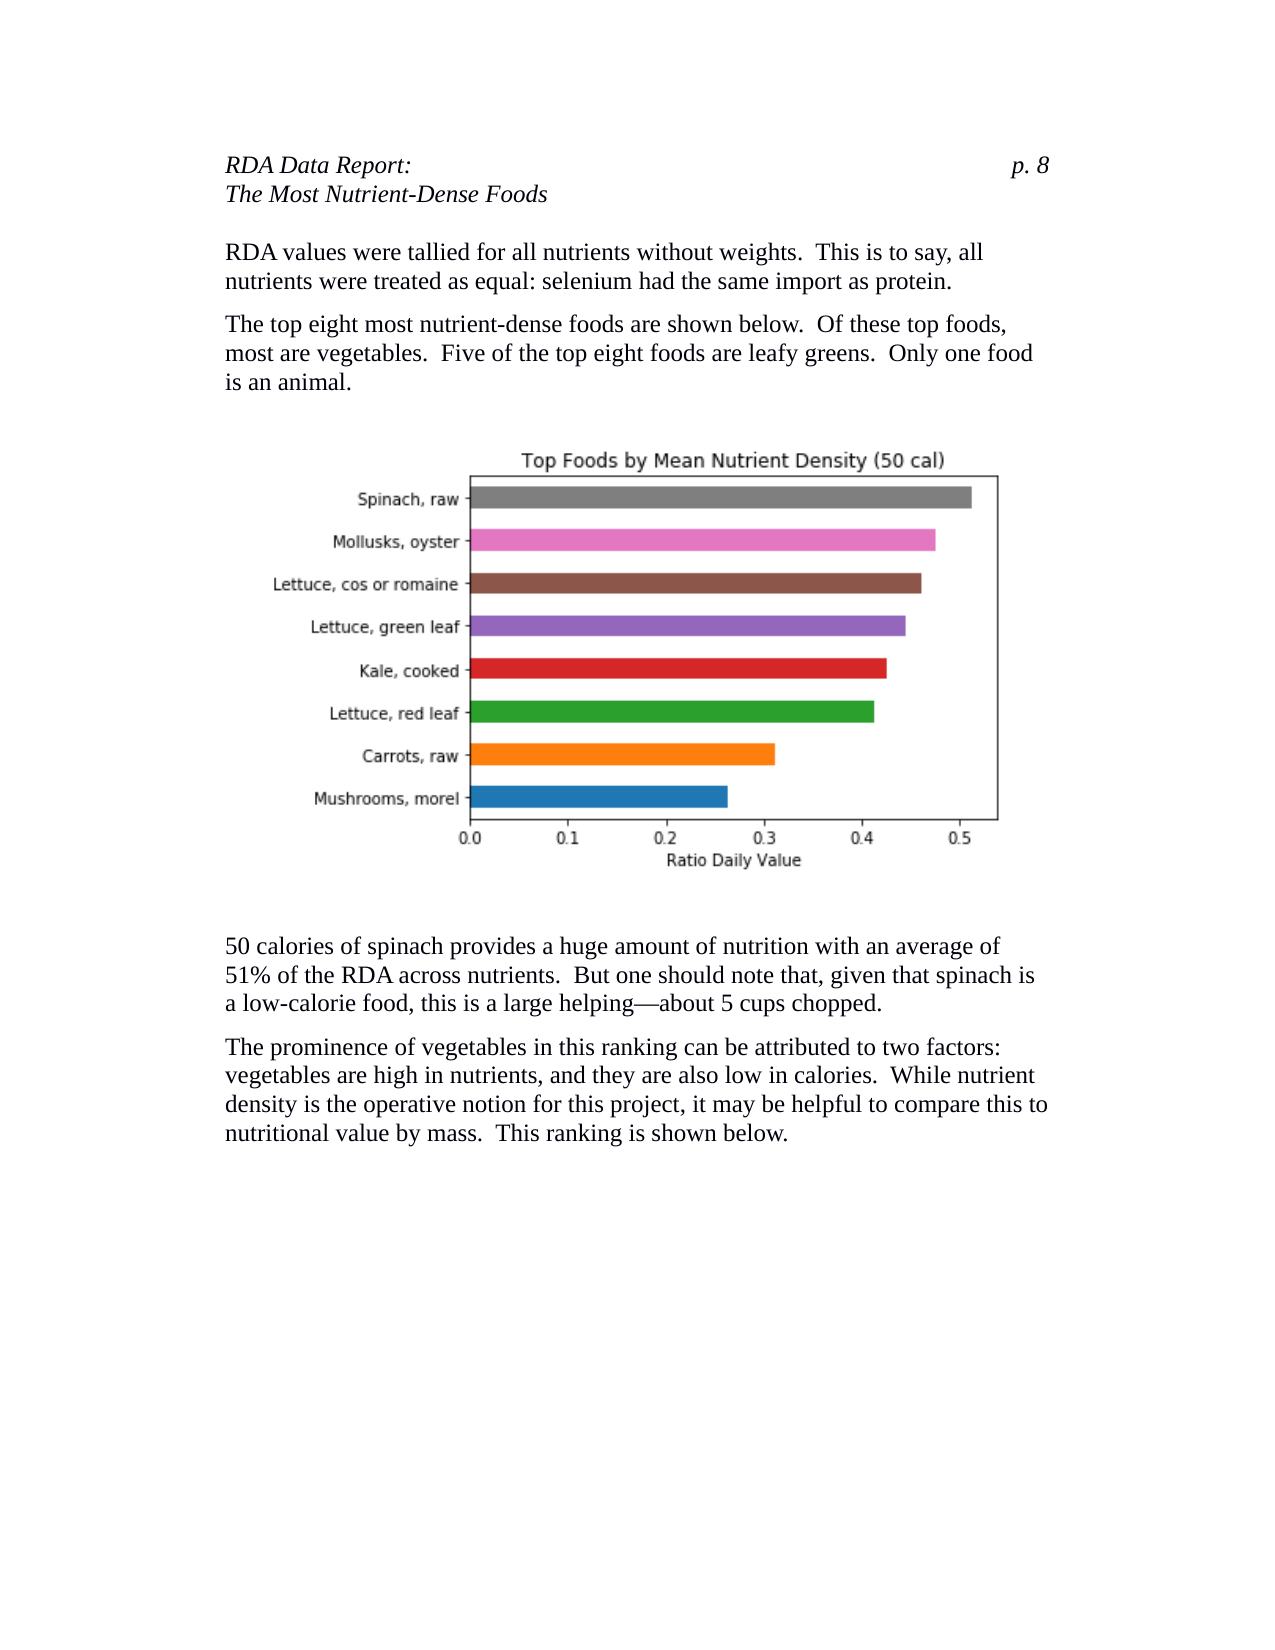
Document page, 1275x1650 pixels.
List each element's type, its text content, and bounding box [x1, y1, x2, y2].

text 50 calories of spinach provides a huge amount of nutrition with an average of 51% of the RDA across nutrients. But one should note that, given that spinach is a low-calorie food, this is a large helping—about 5 cups chopped. [225, 410, 1050, 1017]
text The top eight most nutrient-dense foods are shown below. Of these top foods, most are vegetables. Five of the top eight foods are leafy greens. Only one food is an animal. [225, 309, 1050, 395]
text RDA values were tallied for all nutrients without weights. This is to say, all nutrients were treated as equal: selenium had the same import as protein. [225, 237, 1050, 294]
picture [262, 442, 1013, 879]
text The prominence of vegetables in this ranking can be attributed to two factors: vegetables are high in nutrients, and they are also low in calories. While nutrient density is the operative notion for this project, it may be helpful to compare this to nutritional value by mass. This ranking is shown below. [225, 1032, 1050, 1147]
